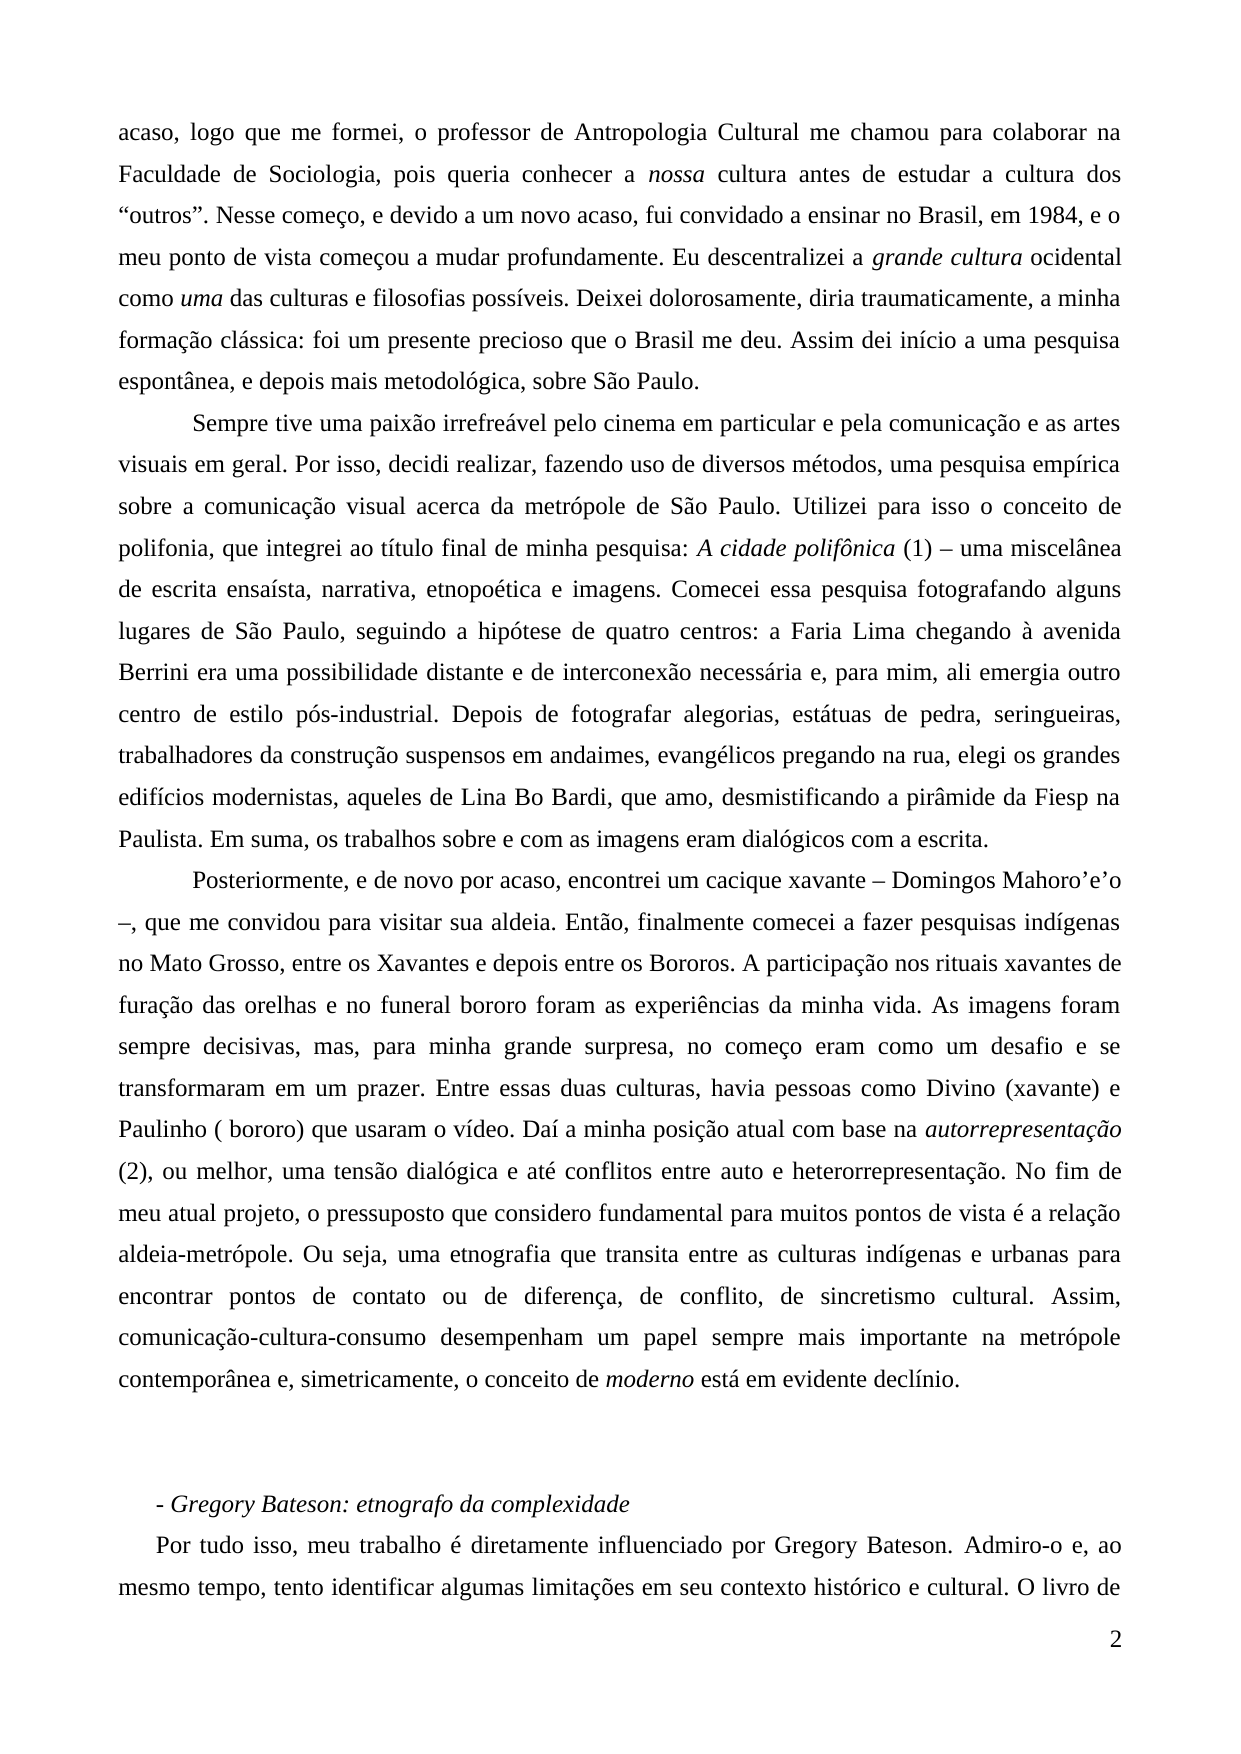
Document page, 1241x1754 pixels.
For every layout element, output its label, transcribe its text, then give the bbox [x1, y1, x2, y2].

text acaso, logo que me formei, o professor de Antropologia Cultural me chamou para colaborar na Faculdade de Sociologia, pois queria conhecer a nossa cultura antes de estudar a cultura dos “outros”. Nesse começo, e devido a um novo acaso, fui convidado a ensinar no Brasil, em 1984, e o meu ponto de vista começou a mudar profundamente. Eu descentralizei a grande cultura ocidental como uma das culturas e filosofias possíveis. Deixei dolorosamente, diria traumaticamente, a minha formação clássica: foi um presente precioso que o Brasil me deu. Assim dei início a uma pesquisa espontânea, e depois mais metodológica, sobre São Paulo. [118, 118, 1122, 395]
text Posteriormente, e de novo por acaso, encontrei um cacique xavante – Domingos Mahoro’e’o –, que me convidou para visitar sua aldeia. Então, finalmente comecei a fazer pesquisas indígenas no Mato Grosso, entre os Xavantes e depois entre os Bororos. A participação nos rituais xavantes de furação das orelhas e no funeral bororo foram as experiências da minha vida. As imagens foram sempre decisivas, mas, para minha grande surpresa, no começo eram como um desafio e se transformaram em um prazer. Entre essas duas culturas, havia pessoas como Divino (xavante) e Paulinho ( bororo) que usaram o vídeo. Daí a minha posição atual com base na autorrepresentação (2), ou melhor, uma tensão dialógica e até conflitos entre auto e heterorrepresentação. No fim de meu atual projeto, o pressuposto que considero fundamental para muitos pontos de vista é a relação aldeia-metrópole. Ou seja, uma etnografia que transita entre as culturas indígenas e urbanas para encontrar pontos de contato ou de diferença, de conflito, de sincretismo cultural. Assim, comunicação-cultura-consumo desempenham um papel sempre mais importante na metrópole contemporânea e, simetricamente, o conceito de moderno está em evidente declínio. [118, 866, 1122, 1393]
text Por tudo isso, meu trabalho é diretamente influenciado por Gregory Bateson. Admiro-o e, ao mesmo tempo, tento identificar algumas limitações em seu contexto histórico e cultural. O livro de [118, 1531, 1122, 1601]
text Sempre tive uma paixão irrefreável pelo cinema em particular e pela comunicação e as artes visuais em geral. Por isso, decidi realizar, fazendo uso de diversos métodos, uma pesquisa empírica sobre a comunicação visual acerca da metrópole de São Paulo. Utilizei para isso o conceito de polifonia, que integrei ao título final de minha pesquisa: A cidade polifônica (1) – uma miscelânea de escrita ensaísta, narrativa, etnopoética e imagens. Comecei essa pesquisa fotografando alguns lugares de São Paulo, seguindo a hipótese de quatro centros: a Faria Lima chegando à avenida Berrini era uma possibilidade distante e de interconexão necessária e, para mim, ali emergia outro centro de estilo pós-industrial. Depois de fotografar alegorias, estátuas de pedra, seringueiras, trabalhadores da construção suspensos em andaimes, evangélicos pregando na rua, elegi os grandes edifícios modernistas, aqueles de Lina Bo Bardi, que amo, desmistificando a pirâmide da Fiesp na Paulista. Em suma, os trabalhos sobre e com as imagens eram dialógicos com a escrita. [118, 409, 1122, 852]
text - Gregory Bateson: etnografo da complexidade [118, 1490, 1122, 1517]
